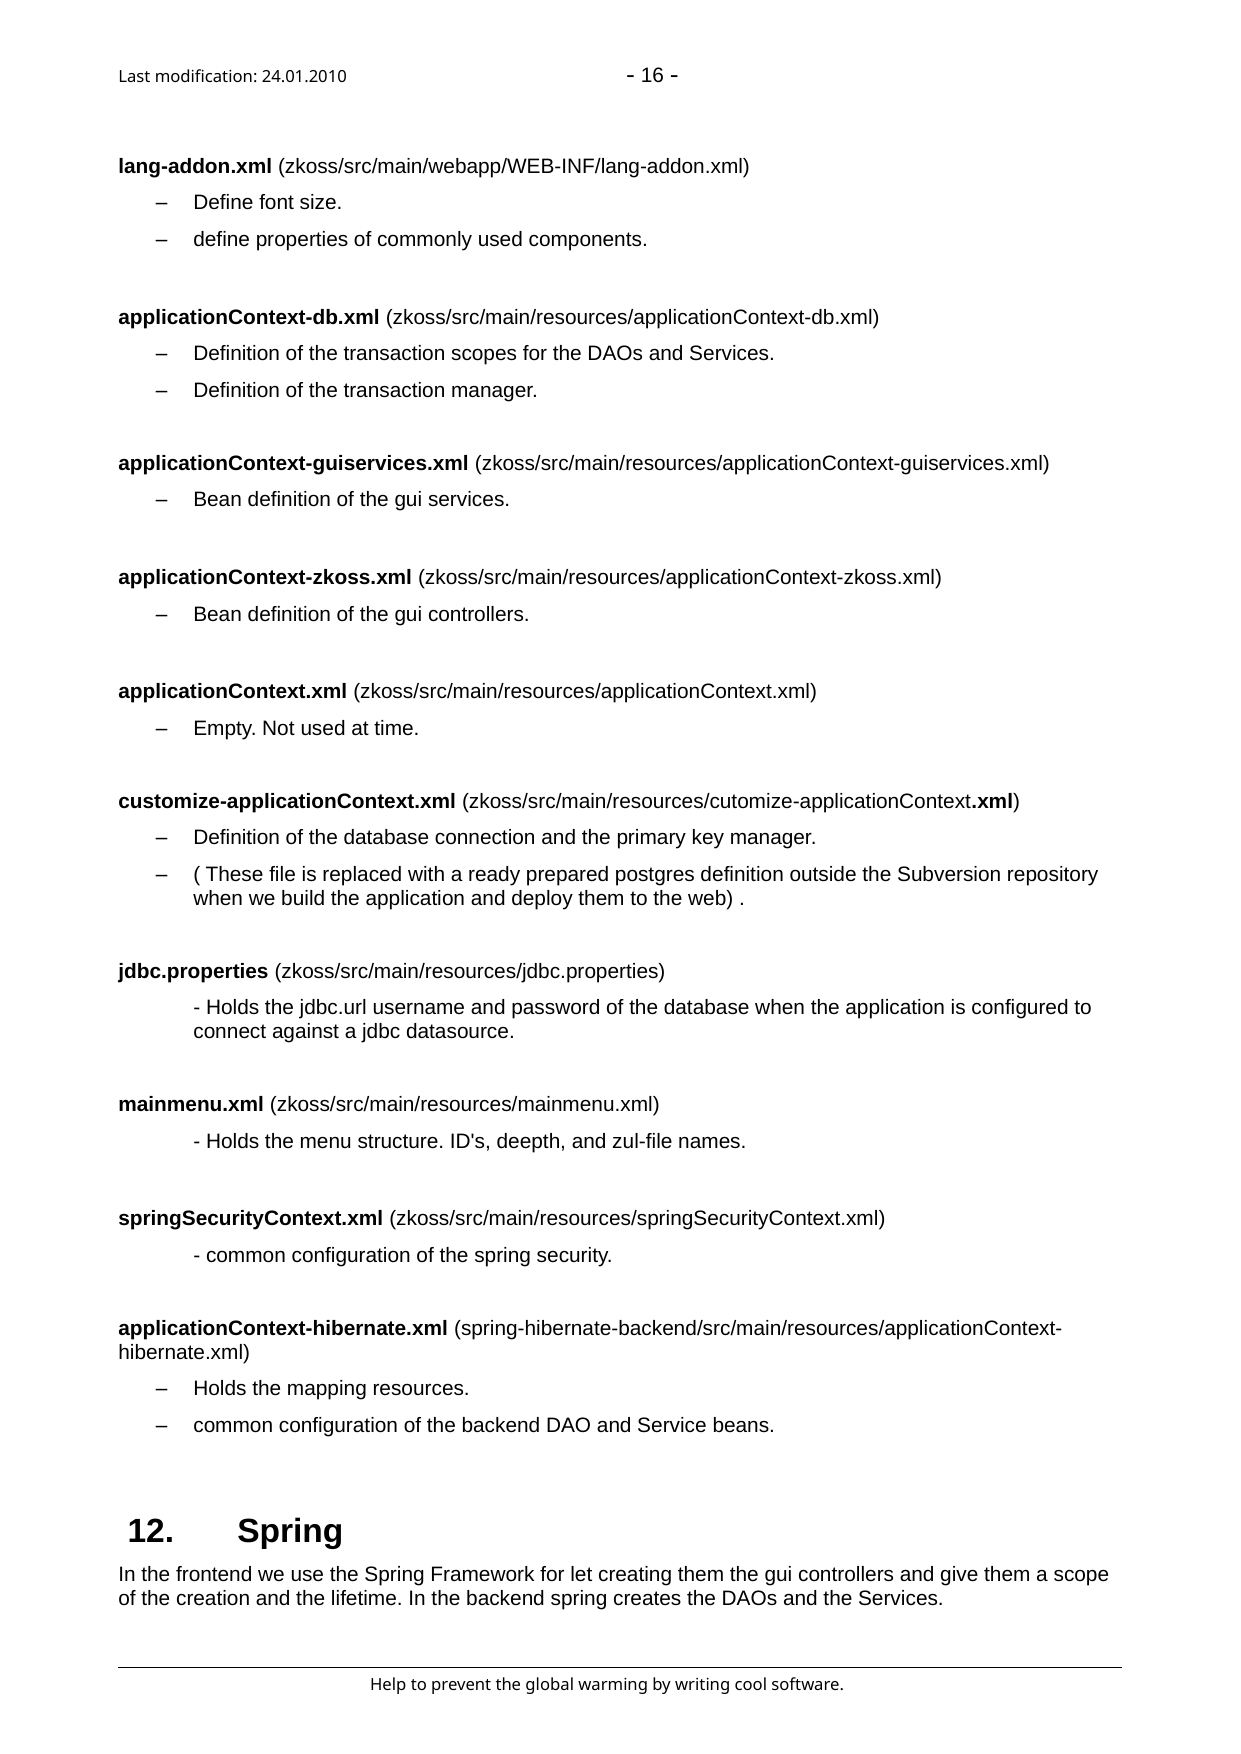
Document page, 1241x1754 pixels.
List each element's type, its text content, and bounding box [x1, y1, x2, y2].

list Definition of the database connection and the primary key manager. [156, 825, 1122, 849]
list Holds the mapping resources. [156, 1376, 1122, 1400]
list Bean definition of the gui controllers. [156, 601, 1122, 625]
list Definition of the transaction manager. [156, 378, 1122, 402]
subtitle Spring [118, 1511, 1122, 1549]
text applicationContext-hibernate.xml (spring-hibernate-backend/src/main/resources/applicationContext-hibernate.xml) [118, 1316, 1122, 1363]
text springSecurityContext.xml (zkoss/src/main/resources/springSecurityContext.xml) [118, 1206, 1122, 1230]
text lang-addon.xml (zkoss/src/main/webapp/WEB-INF/lang-addon.xml) [118, 154, 1122, 178]
text jdbc.properties (zkoss/src/main/resources/jdbc.properties) [118, 959, 1122, 983]
list define properties of commonly used components. [156, 227, 1122, 251]
list Empty. Not used at time. [156, 716, 1122, 740]
list ( These file is replaced with a ready prepared postgres definition outside the Subversion repository when we build the application and deploy them to the web) . [156, 862, 1122, 910]
list - Holds the menu structure. ID's, deepth, and zul-file names. [156, 1128, 1122, 1152]
text applicationContext-guiservices.xml (zkoss/src/main/resources/applicationContext-guiservices.xml) [118, 451, 1122, 474]
text customize-applicationContext.xml (zkoss/src/main/resources/cutomize-applicationContext.xml) [118, 789, 1122, 813]
list Define font size. [156, 190, 1122, 214]
list - common configuration of the spring security. [156, 1243, 1122, 1267]
text applicationContext-zkoss.xml (zkoss/src/main/resources/applicationContext-zkoss.xml) [118, 565, 1122, 589]
list - Holds the jdbc.url username and password of the database when the application is configured to connect against a jdbc datasource. [156, 995, 1122, 1043]
text applicationContext-db.xml (zkoss/src/main/resources/applicationContext-db.xml) [118, 304, 1122, 328]
text applicationContext.xml (zkoss/src/main/resources/applicationContext.xml) [118, 679, 1122, 703]
list Bean definition of the gui services. [156, 487, 1122, 511]
list common configuration of the backend DAO and Service beans. [156, 1412, 1122, 1437]
text mainmenu.xml (zkoss/src/main/resources/mainmenu.xml) [118, 1092, 1122, 1116]
list Definition of the transaction scopes for the DAOs and Services. [156, 341, 1122, 365]
text In the frontend we use the Spring Framework for let creating them the gui controllers and give them a scope of the creation and the lifetime. In the backend spring creates the DAOs and the Services. [118, 1562, 1122, 1609]
